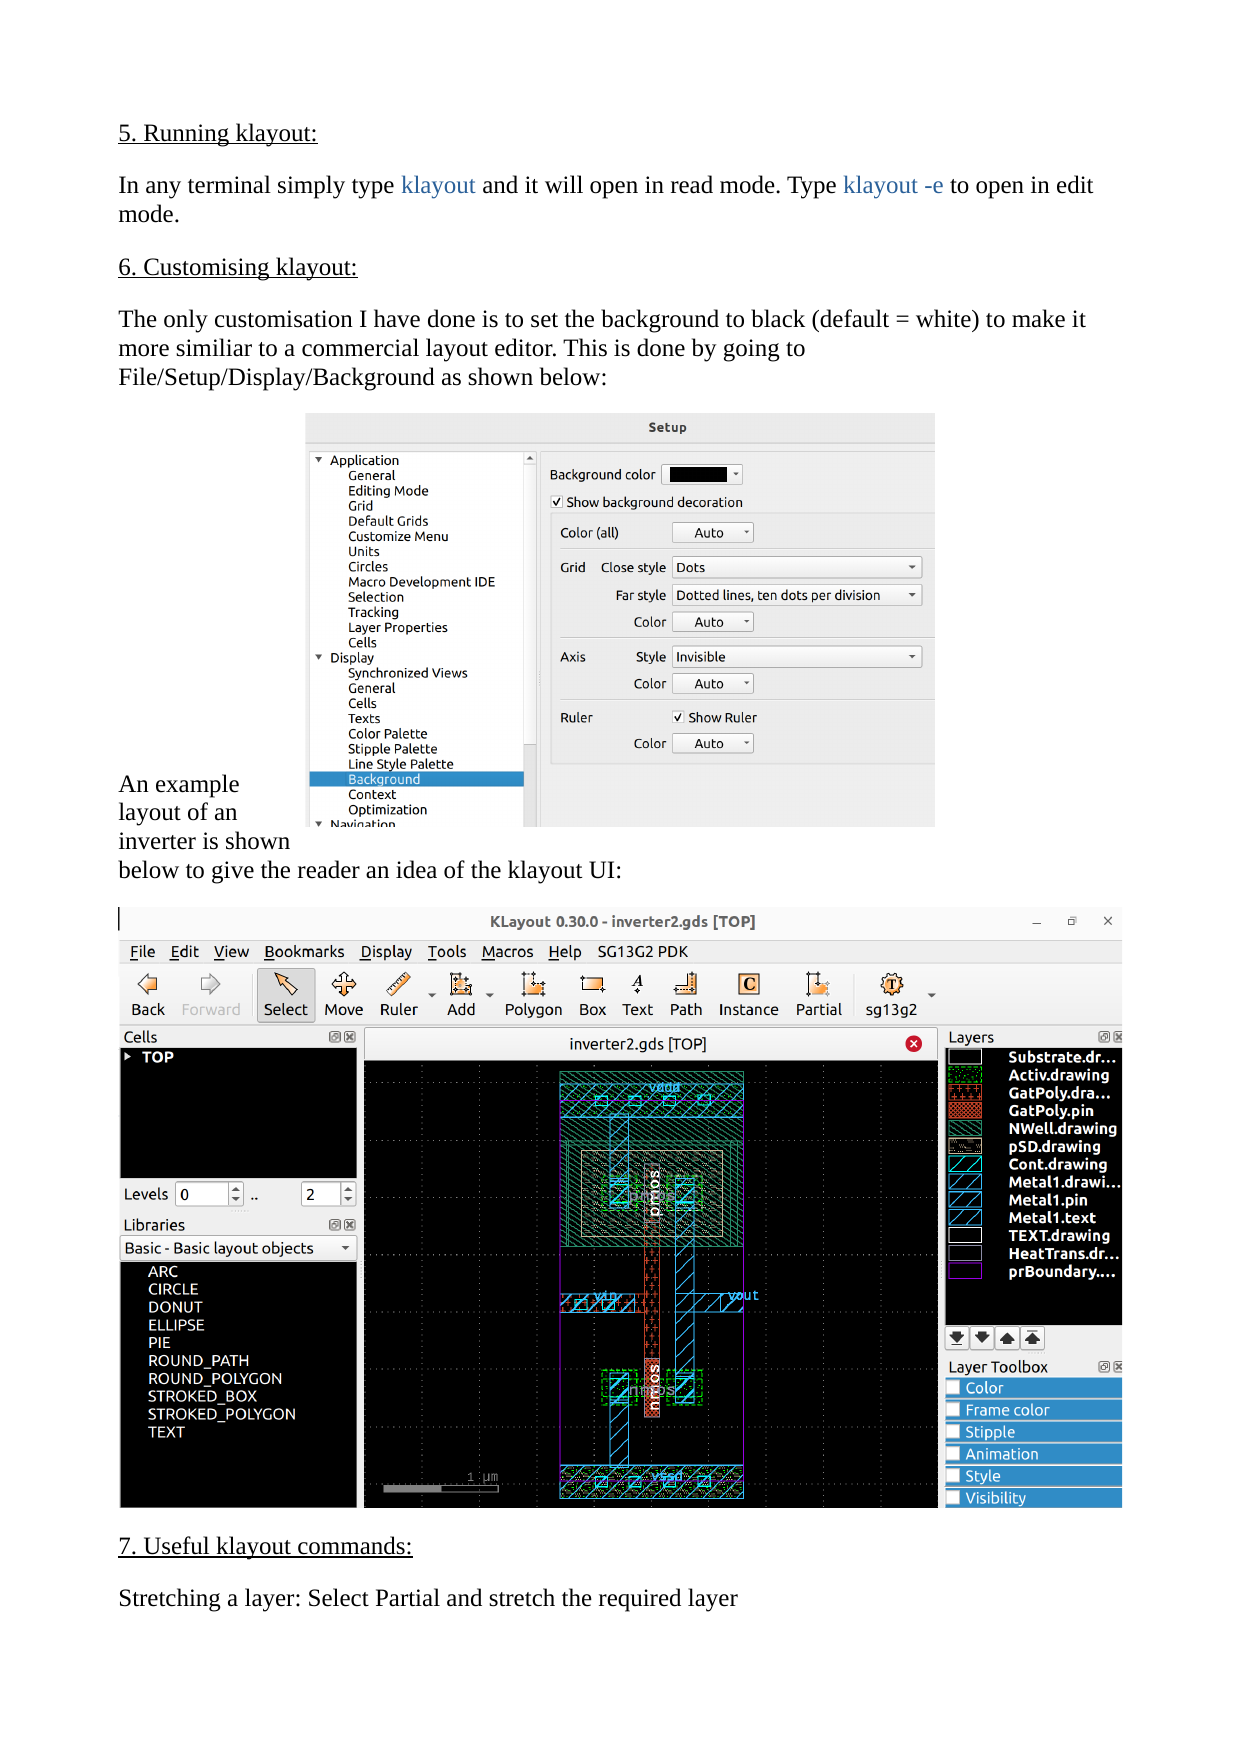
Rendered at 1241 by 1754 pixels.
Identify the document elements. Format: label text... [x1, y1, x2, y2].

text 5. Running klayout: [118, 118, 1122, 147]
text The only customisation I have done is to set the background to black (default = white) to make it more similiar to a commercial layout editor. This is done by going to File/Setup/Display/Background as shown below: [118, 304, 1122, 390]
picture [118, 907, 1123, 1508]
text 6. Customising klayout: [118, 252, 1122, 280]
text An example layout of an inverter is shown below to give the reader an idea of the klayout UI: [118, 769, 1122, 884]
picture [305, 413, 935, 827]
text 7. Useful klayout commands: [118, 1531, 1122, 1560]
text In any terminal simply type klayout and it will open in read mode. Type klayout -e to open in edit mode. [118, 171, 1122, 228]
text Stretching a layer: Select Partial and stretch the required layer [118, 1583, 1122, 1612]
